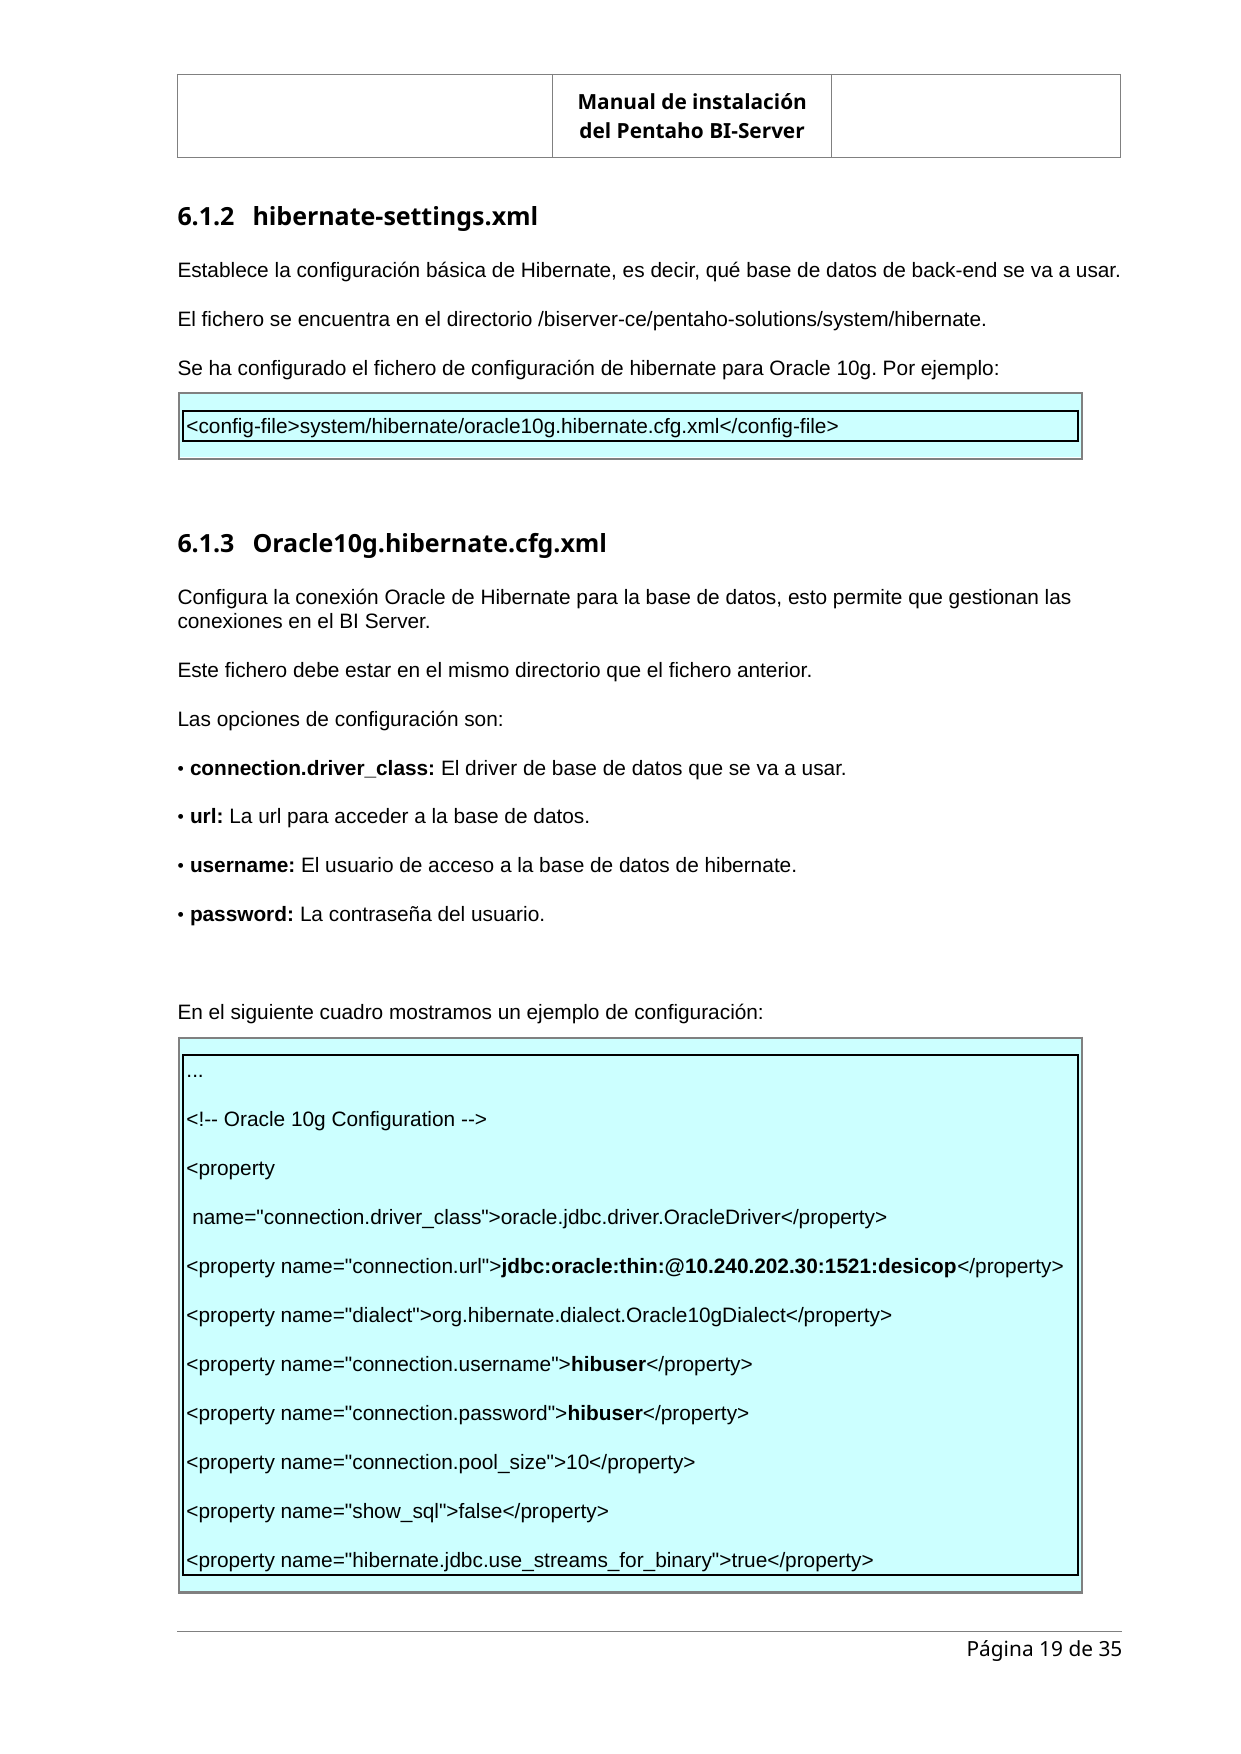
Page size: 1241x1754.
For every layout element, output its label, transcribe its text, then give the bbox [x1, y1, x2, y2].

subtitle hibernate-settings.xml [177, 199, 1122, 233]
text Se ha configurado el fichero de configuración de hibernate para Oracle 10g. Por ejemplo: [177, 356, 1122, 380]
text En el siguiente cuadro mostramos un ejemplo de configuración: [177, 1000, 1122, 1024]
text El fichero se encuentra en el directorio /biserver-ce/pentaho-solutions/system/hibernate. [177, 307, 1122, 331]
list username: El usuario de acceso a la base de datos de hibernate. [177, 853, 1122, 877]
text Establece la configuración básica de Hibernate, es decir, qué base de datos de back-end se va a usar. [177, 258, 1122, 282]
table_header ... <!-- Oracle 10g Configuration --> <property name="connection.driver_class">oracle.jdbc.driver.OracleDriver</property> <property name="connection.url">jdbc:oracle:thin:@10.240.202.30:1521:desicop</property> <property name="dialect">org.hibernate.dialect.Oracle10gDialect</property> <property name="connection.username">hibuser</property> <property name="connection.password">hibuser</property> <property name="connection.pool_size">10</property> <property name="show_sql">false</property> <property name="hibernate.jdbc.use_streams_for_binary">true</property> [180, 1039, 1081, 1591]
text Configura la conexión Oracle de Hibernate para la base de datos, esto permite que gestionan las conexiones en el BI Server. [177, 584, 1122, 632]
text Este fichero debe estar en el mismo directorio que el fichero anterior. [177, 657, 1122, 681]
list url: La url para acceder a la base de datos. [177, 804, 1122, 828]
list password: La contraseña del usuario. [177, 902, 1122, 926]
subtitle Oracle10g.hibernate.cfg.xml [177, 525, 1122, 559]
text Las opciones de configuración son: [177, 706, 1122, 730]
list connection.driver_class: El driver de base de datos que se va a usar. [177, 755, 1122, 779]
table_header <config-file>system/hibernate/oracle10g.hibernate.cfg.xml</config-file> [180, 394, 1081, 457]
